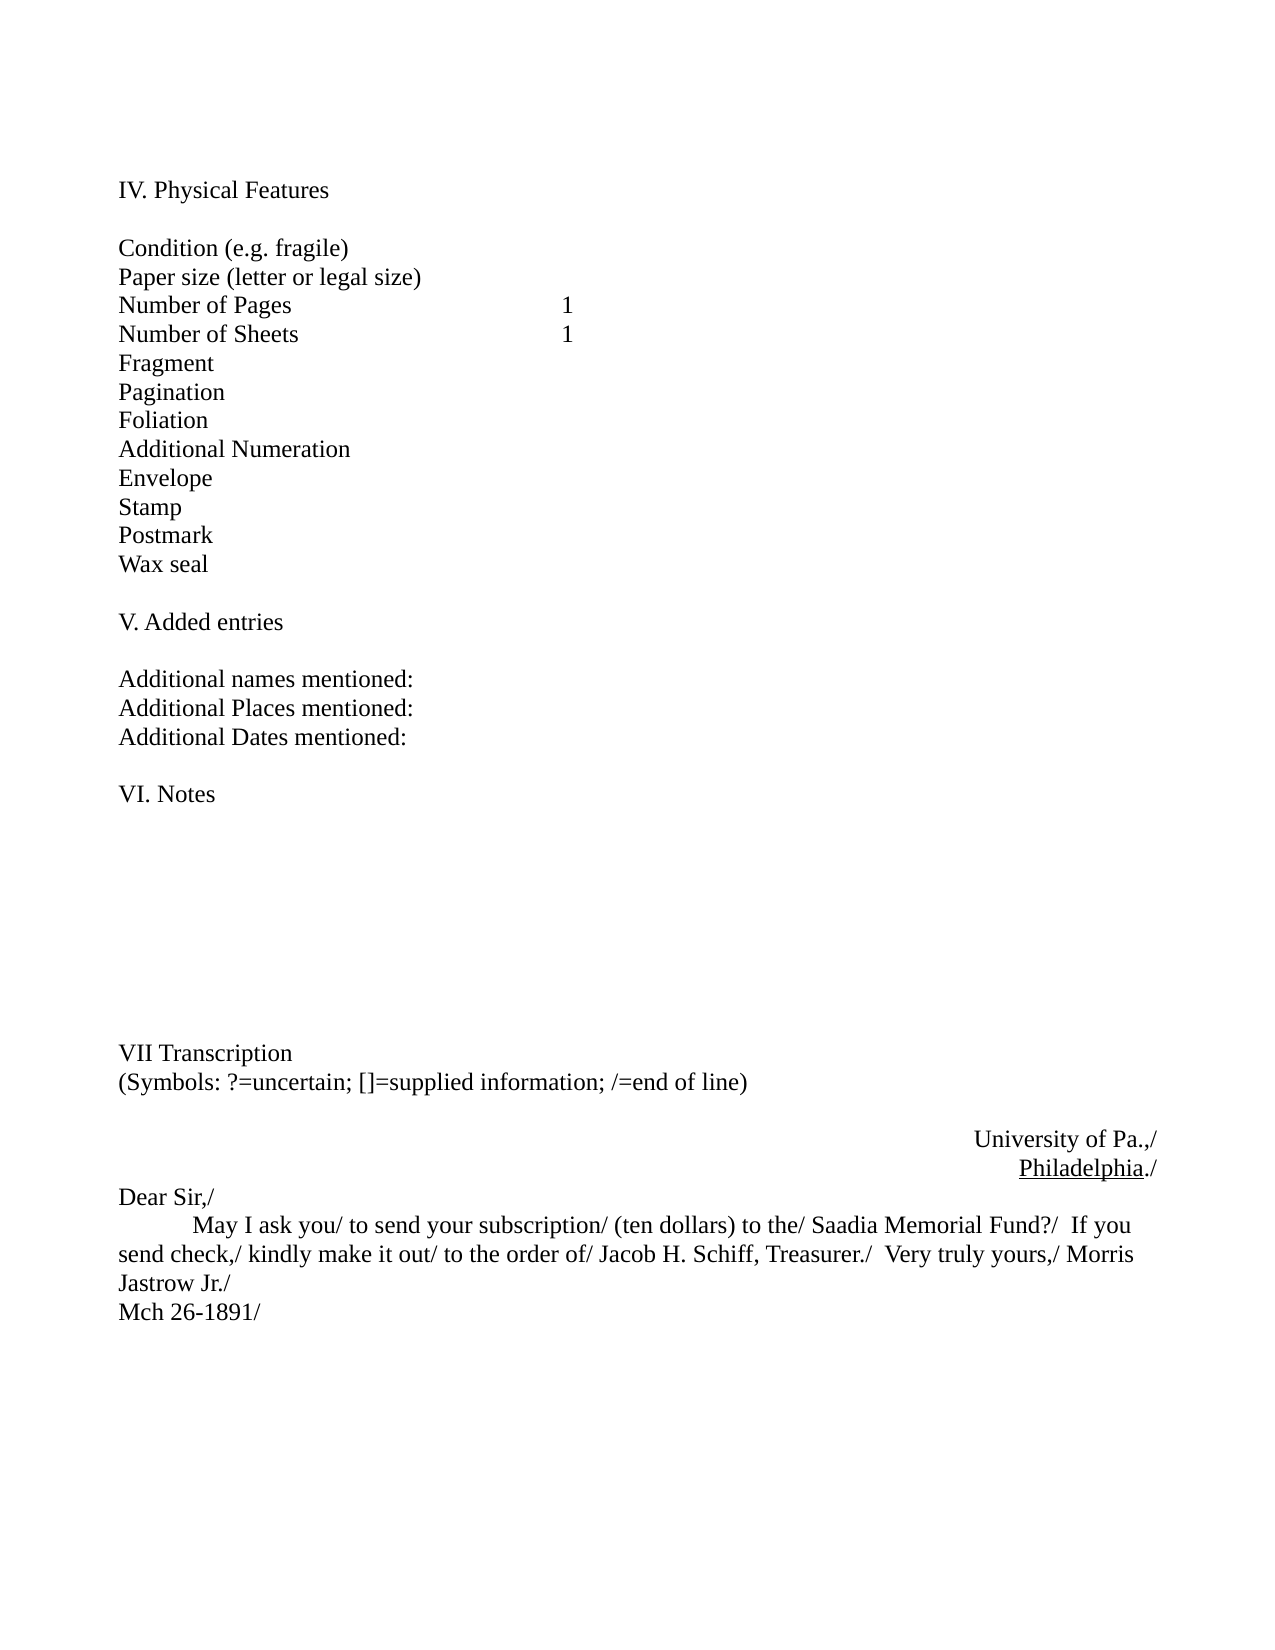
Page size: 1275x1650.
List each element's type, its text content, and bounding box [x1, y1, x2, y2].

text Additional Places mentioned: [118, 693, 1157, 722]
text Wax seal [118, 549, 1157, 578]
text Dear Sir,/ [118, 1182, 1157, 1211]
text (Symbols: ?=uncertain; []=supplied information; /=end of line) [118, 1067, 1157, 1096]
text Condition (e.g. fragile) [118, 233, 1157, 262]
text May I ask you/ to send your subscription/ (ten dollars) to the/ Saadia Memorial Fund?/ If you send check,/ kindly make it out/ to the order of/ Jacob H. Schiff, Treasurer./ Very truly yours,/ Morris Jastrow Jr./ [118, 1211, 1157, 1297]
text VI. Notes [118, 779, 1157, 808]
text Additional Numeration [118, 434, 1157, 463]
text Foliation [118, 406, 1157, 434]
text Mch 26-1891/ [118, 1297, 1157, 1326]
text Number of Sheets 1 [118, 319, 1157, 348]
text V. Added entries [118, 607, 1157, 636]
text University of Pa.,/ [118, 1124, 1157, 1153]
text Postma rk [118, 521, 1157, 549]
text Paper size (letter or legal size) [118, 262, 1157, 291]
text Pagination [118, 377, 1157, 406]
text Stamp [118, 492, 1157, 521]
text Number of Pages 1 [118, 291, 1157, 319]
text Additional names mentioned: [118, 664, 1157, 693]
text IV. Physical Features [118, 176, 1157, 204]
text Envelope [118, 463, 1157, 492]
text VII Transcription [118, 1038, 1157, 1067]
text Fragment [118, 348, 1157, 377]
text Additional Dates mentioned: [118, 722, 1157, 751]
text Philadelphia./ [118, 1153, 1157, 1182]
